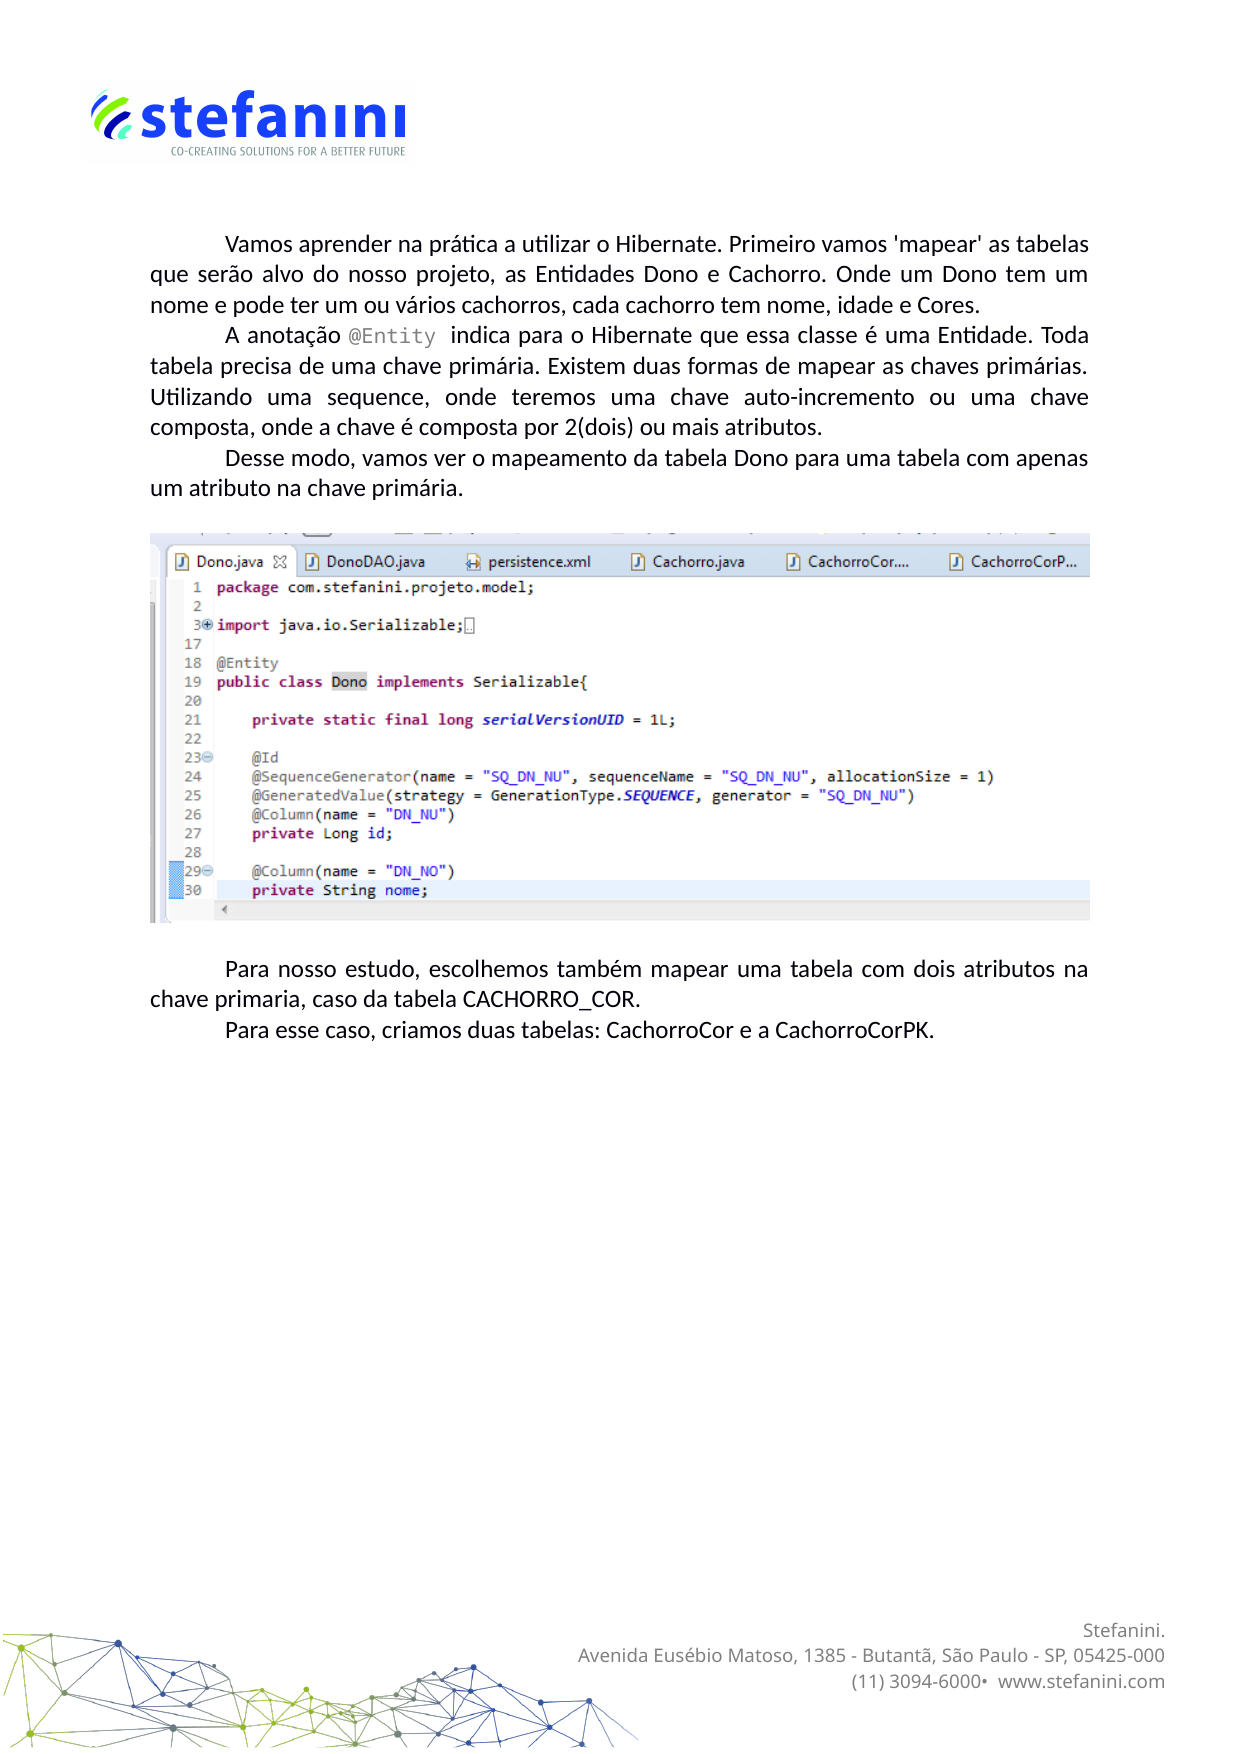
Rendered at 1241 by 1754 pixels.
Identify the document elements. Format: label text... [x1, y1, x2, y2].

text Para nosso estudo, escolhemos também mapear uma tabela com dois atributos na chave primaria, caso da tabela CACHORRO_COR. [150, 953, 1090, 1014]
picture [150, 533, 1090, 923]
text A anotação @Entity indica para o Hibernate que essa classe é uma Entidade. Toda tabela precisa de uma chave primária. Existem duas formas de mapear as chaves primárias. Utilizando uma sequence, onde teremos uma chave auto-incremento ou uma chave composta, onde a chave é composta por 2(dois) ou mais atributos. [150, 320, 1090, 442]
picture [3, 1624, 676, 1748]
picture [81, 79, 418, 168]
text Desse modo, vamos ver o mapeamento da tabela Dono para uma tabela com apenas um atributo na chave primária. [150, 442, 1090, 503]
text Para esse caso, criamos duas tabelas: CachorroCor e a CachorroCorPK. [150, 1014, 1090, 1044]
text Vamos aprender na prática a utilizar o Hibernate. Primeiro vamos 'mapear' as tabelas que serão alvo do nosso projeto, as Entidades Dono e Cachorro. Onde um Dono tem um nome e pode ter um ou vários cachorros, cada cachorro tem nome, idade e Cores. [150, 228, 1090, 320]
